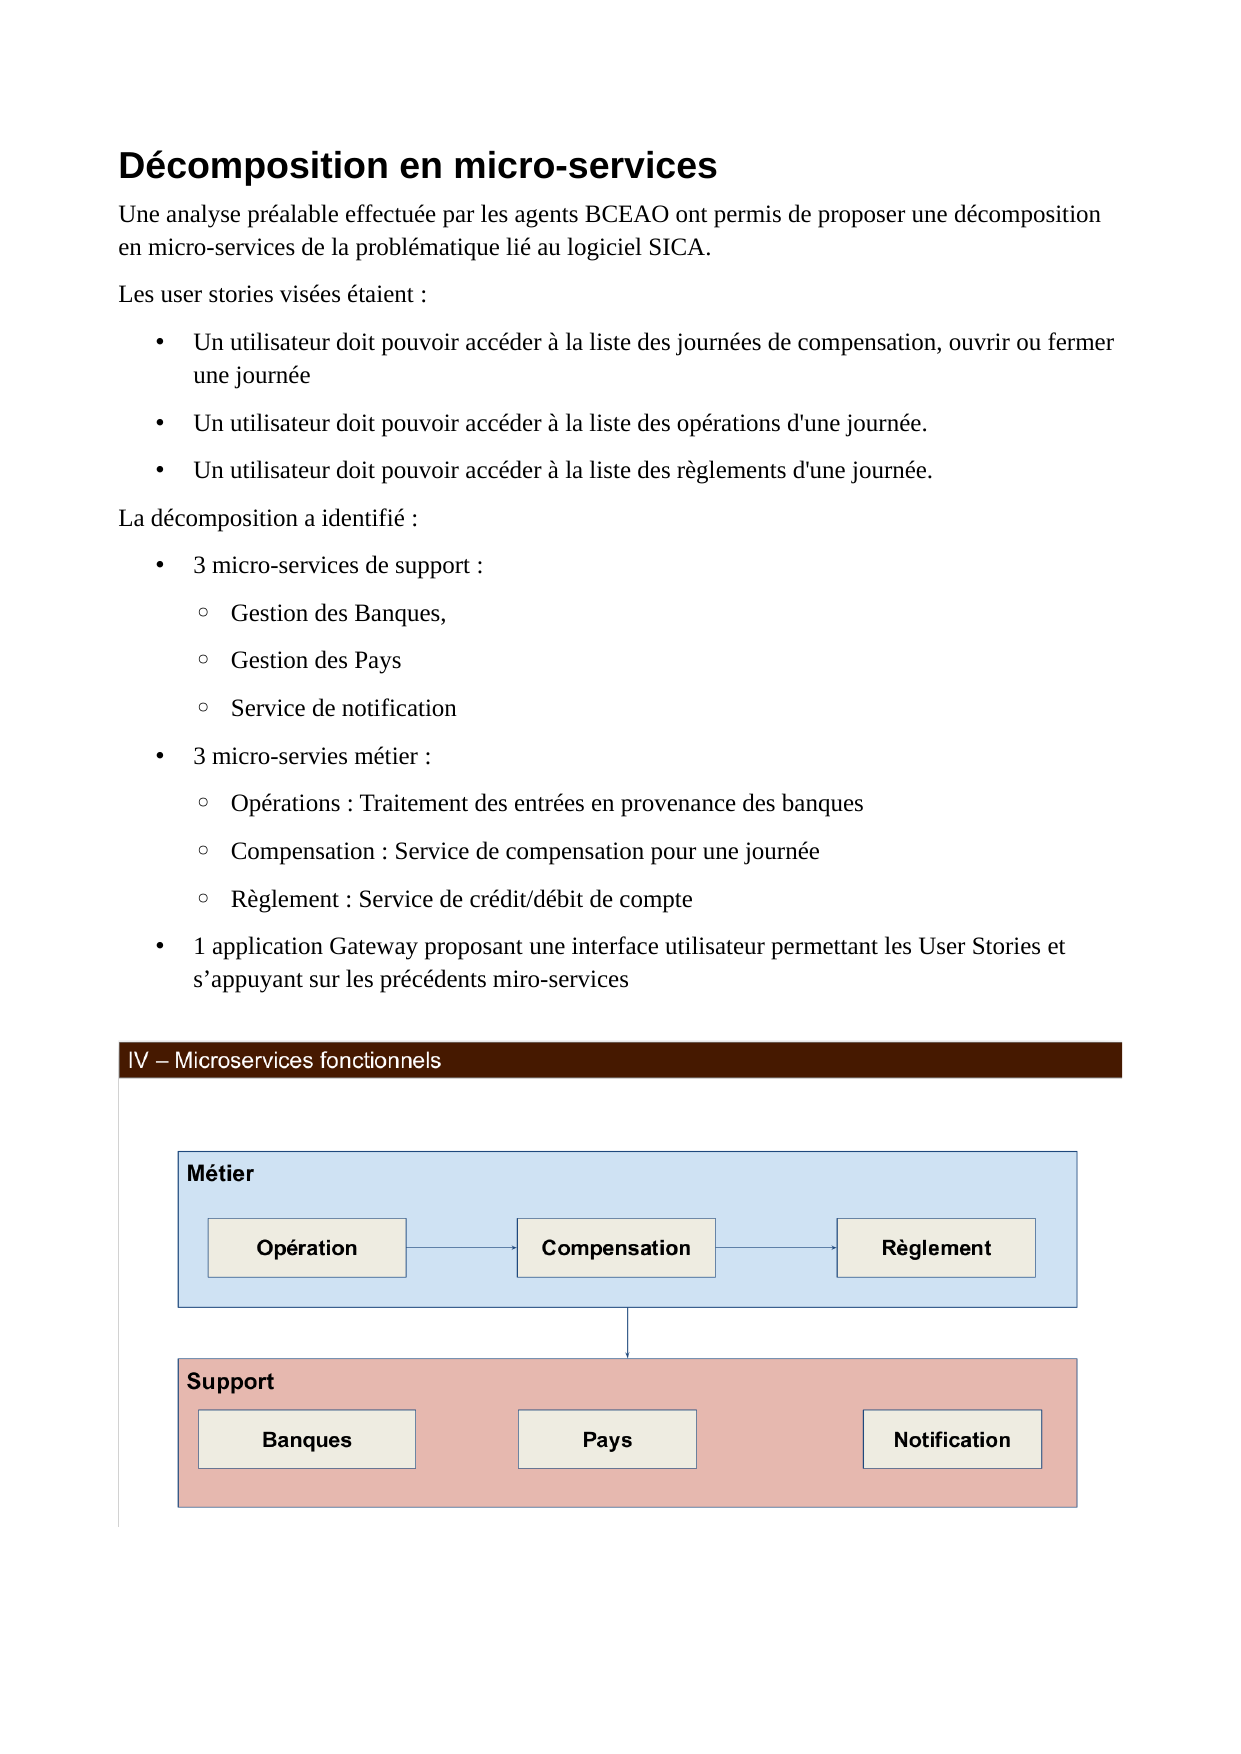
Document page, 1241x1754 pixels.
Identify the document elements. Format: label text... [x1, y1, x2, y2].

list 3 micro-services de support : [156, 550, 1122, 579]
list 3 micro-servies métier : [156, 741, 1122, 769]
list 1 application Gateway proposant une interface utilisateur permettant les User Stories et s’appuyant sur les précédents miro-services [156, 931, 1122, 993]
list Règlement : Service de crédit/débit de compte [193, 884, 1122, 912]
subtitle Décomposition en micro-services [118, 143, 1122, 186]
list Gestion des Pays [193, 646, 1122, 674]
list Opérations : Traitement des entrées en provenance des banques [193, 788, 1122, 817]
text La décomposition a identifié : [118, 503, 1122, 532]
list Gestion des Banques, [193, 598, 1122, 627]
list Compensation : Service de compensation pour une journée [193, 836, 1122, 865]
text Les user stories visées étaient : [118, 279, 1122, 308]
picture [118, 1040, 1123, 1527]
list Un utilisateur doit pouvoir accéder à la liste des journées de compensation, ouvrir ou fermer une journée [156, 327, 1122, 389]
list Un utilisateur doit pouvoir accéder à la liste des règlements d'une journée. [156, 455, 1122, 484]
list Service de notification [193, 693, 1122, 722]
text Une analyse préalable effectuée par les agents BCEAO ont permis de proposer une décomposition en micro-services de la problématique lié au logiciel SICA. [118, 199, 1122, 261]
list Un utilisateur doit pouvoir accéder à la liste des opérations d'une journée. [156, 408, 1122, 436]
